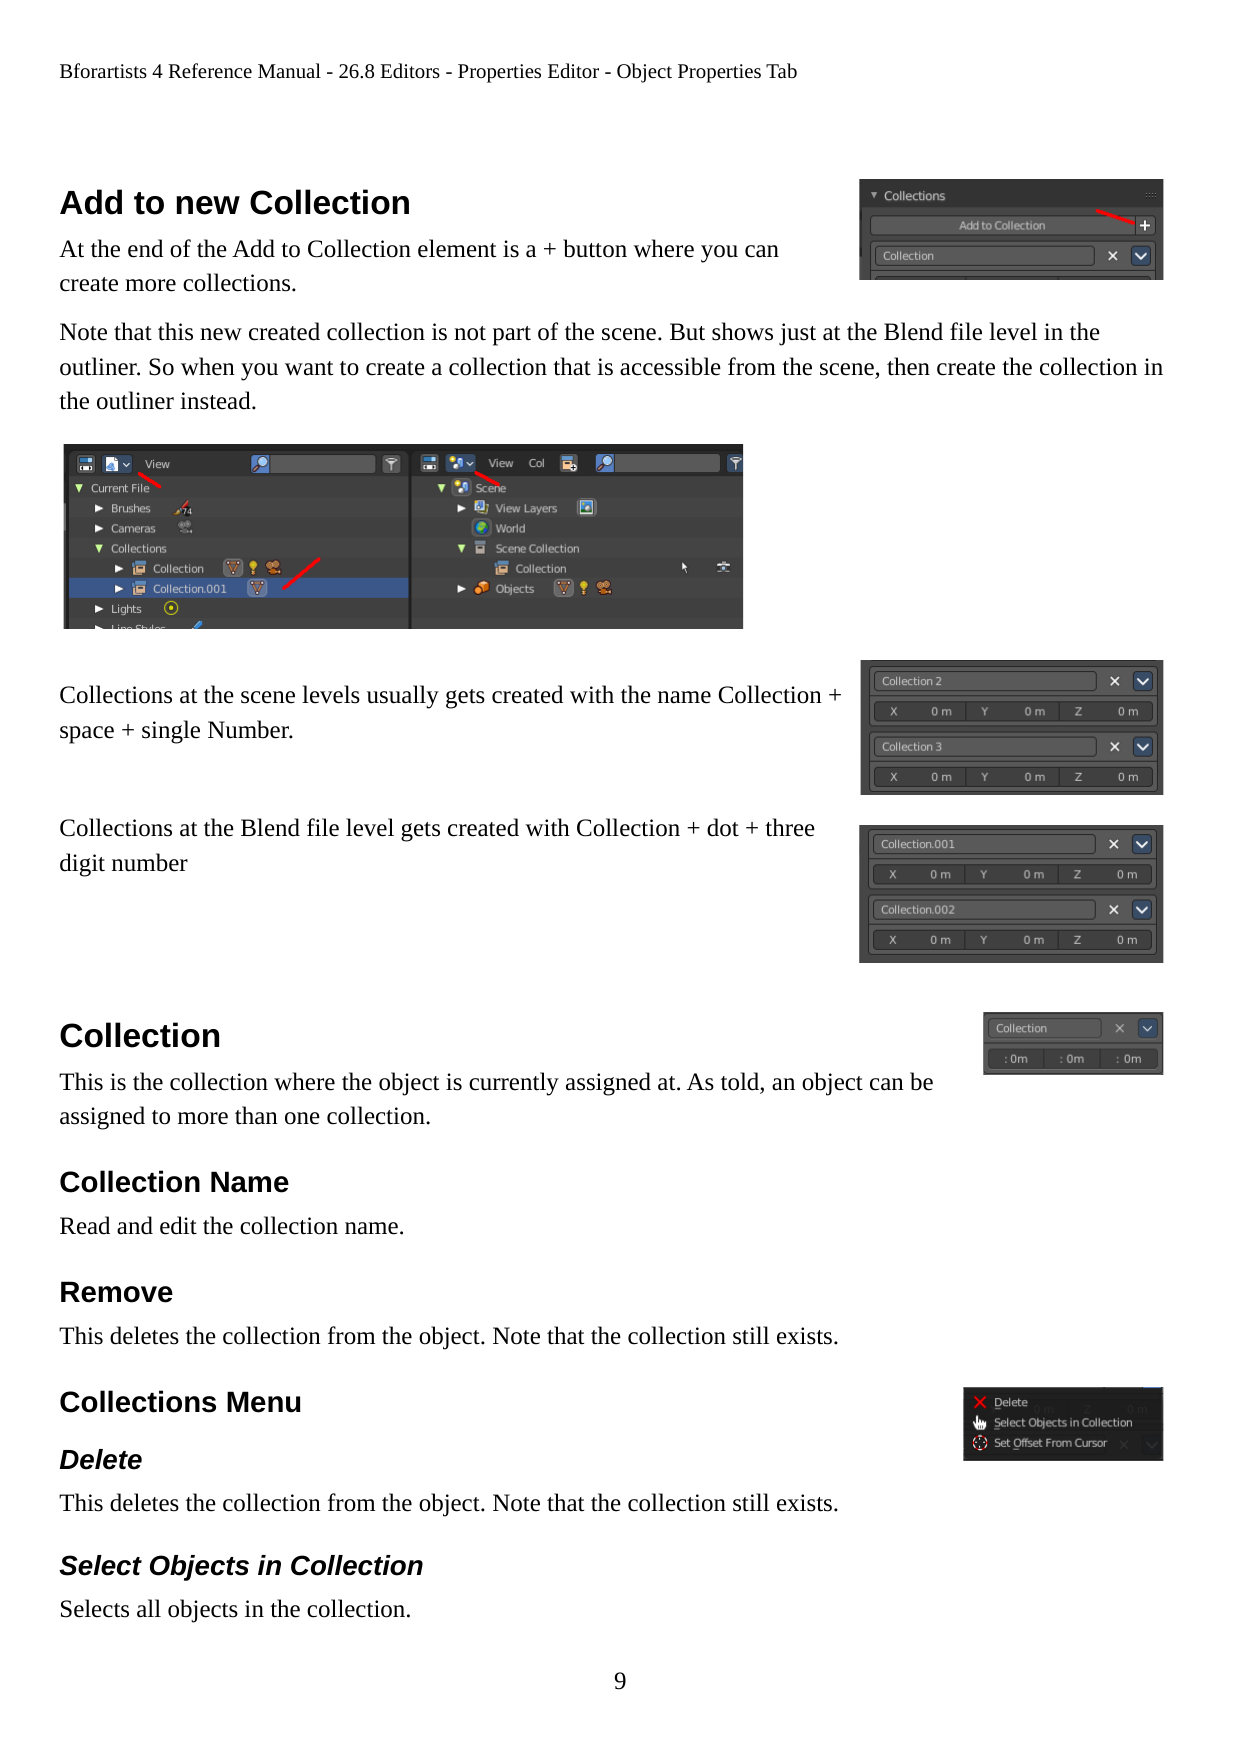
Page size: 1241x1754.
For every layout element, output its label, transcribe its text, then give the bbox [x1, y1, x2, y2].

text Collections at the Blend file level gets created with Collection + dot + three digit number [59, 813, 1181, 876]
text This is the collection where the object is currently assigned at. As told, an object can be assigned to more than one collection. [59, 1067, 1181, 1130]
text Read and edit the collection name. [59, 1211, 1181, 1240]
subtitle Collections Menu [59, 1385, 1181, 1418]
subtitle Delete [59, 1443, 1181, 1475]
subtitle Select Objects in Collection [59, 1549, 1181, 1581]
text Note that this new created collection is not part of the scene. But shows just at the Blend file level in the outliner. So when you want to create a collection that is accessible from the scene, then create the collection in the outliner instead. [59, 317, 1181, 415]
text Collections at the scene levels usually gets created with the name Collection + space + single Number. [59, 681, 860, 744]
picture [860, 660, 1164, 795]
picture [983, 1012, 1164, 1075]
subtitle [1164, 1016, 1181, 1054]
subtitle Collection [59, 1016, 983, 1054]
picture [963, 1387, 1164, 1461]
picture [859, 179, 1164, 280]
text Selects all objects in the collection. [59, 1594, 1181, 1622]
subtitle Add to new Collection [59, 182, 859, 221]
subtitle Collection Name [59, 1165, 1181, 1199]
text At the end of the Add to Collection element is a + button where you can create more collections. [59, 234, 1181, 297]
picture [63, 444, 744, 629]
text This deletes the collection from the object. Note that the collection still exists. [59, 1321, 1181, 1350]
picture [859, 825, 1164, 963]
text This deletes the collection from the object. Note that the collection still exists. [59, 1488, 1181, 1517]
subtitle [1164, 182, 1181, 221]
subtitle Remove [59, 1275, 1181, 1308]
